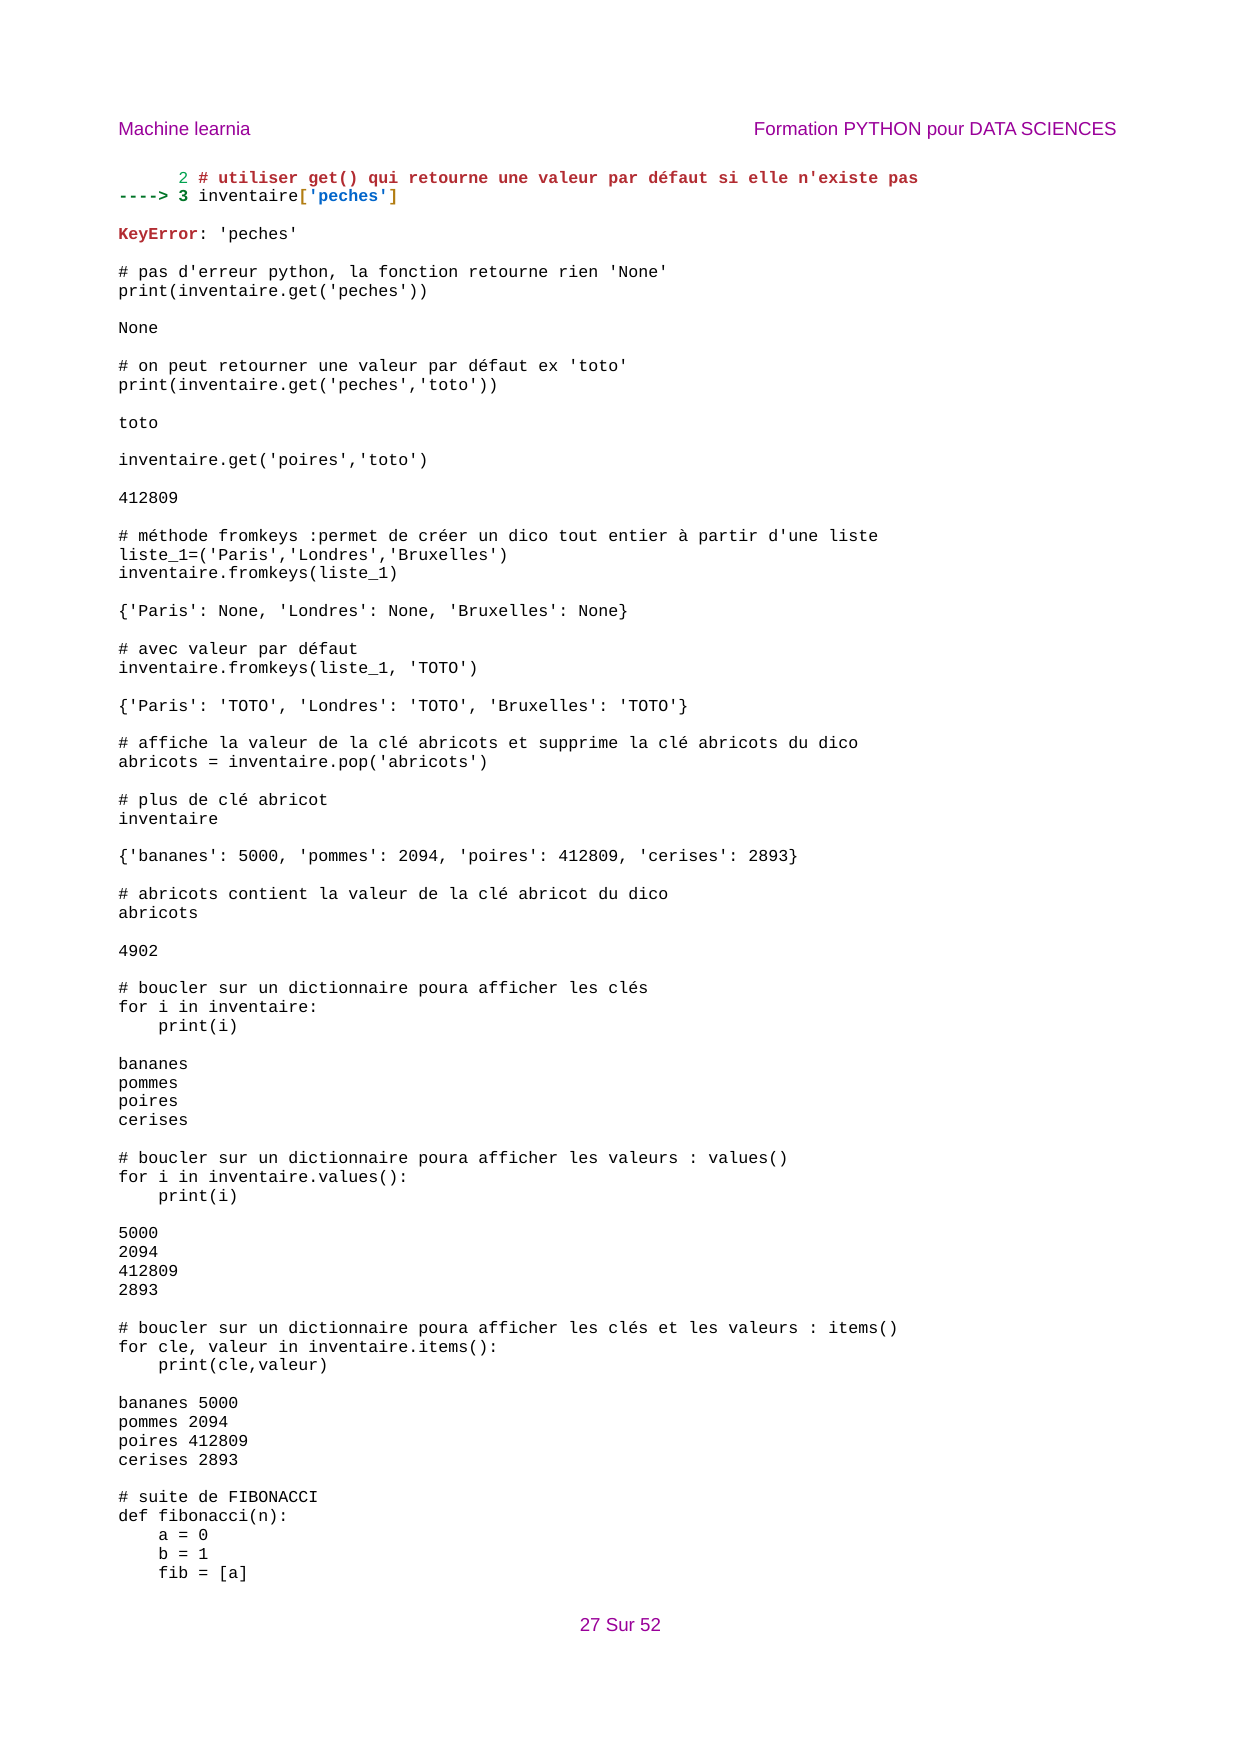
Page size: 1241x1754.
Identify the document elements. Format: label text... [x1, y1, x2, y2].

text 412809 [118, 490, 1122, 508]
text print(i) [118, 1187, 1122, 1206]
text # suite de FIBONACCI [118, 1489, 1122, 1508]
text print(cle,valeur) [118, 1357, 1122, 1376]
text for cle, valeur in inventaire.items(): [118, 1338, 1122, 1357]
text 4902 [118, 942, 1122, 961]
text # on peut retourner une valeur par défaut ex 'toto' [118, 358, 1122, 377]
text poires 412809 [118, 1432, 1122, 1451]
text inventaire.fromkeys(liste_1, 'TOTO') [118, 659, 1122, 678]
text # méthode fromkeys :permet de créer un dico tout entier à partir d'une liste [118, 527, 1122, 546]
text # plus de clé abricot [118, 791, 1122, 810]
text # affiche la valeur de la clé abricots et supprime la clé abricots du dico [118, 735, 1122, 754]
text pommes [118, 1074, 1122, 1093]
text abricots [118, 904, 1122, 923]
text # avec valeur par défaut [118, 641, 1122, 659]
text 2094 [118, 1244, 1122, 1263]
text inventaire.fromkeys(liste_1) [118, 565, 1122, 584]
text {'Paris': 'TOTO', 'Londres': 'TOTO', 'Bruxelles': 'TOTO'} [118, 697, 1122, 716]
text cerises [118, 1112, 1122, 1131]
text ----> 3 inventaire['peches'] [118, 188, 1122, 207]
text fib = [a] [118, 1564, 1122, 1583]
text bananes 5000 [118, 1395, 1122, 1413]
text # abricots contient la valeur de la clé abricot du dico [118, 886, 1122, 904]
text bananes [118, 1055, 1122, 1074]
text pommes 2094 [118, 1413, 1122, 1432]
text a = 0 [118, 1527, 1122, 1546]
text 5000 [118, 1225, 1122, 1244]
text {'Paris': None, 'Londres': None, 'Bruxelles': None} [118, 603, 1122, 622]
text print(inventaire.get('peches')) [118, 282, 1122, 301]
text abricots = inventaire.pop('abricots') [118, 754, 1122, 772]
text # boucler sur un dictionnaire poura afficher les valeurs : values() [118, 1149, 1122, 1168]
text # boucler sur un dictionnaire poura afficher les clés et les valeurs : items() [118, 1319, 1122, 1338]
text poires [118, 1093, 1122, 1112]
text # pas d'erreur python, la fonction retourne rien 'None' [118, 263, 1122, 282]
text liste_1=('Paris','Londres','Bruxelles') [118, 546, 1122, 565]
text b = 1 [118, 1546, 1122, 1564]
text print(i) [118, 1018, 1122, 1036]
text # boucler sur un dictionnaire poura afficher les clés [118, 980, 1122, 999]
text def fibonacci(n): [118, 1508, 1122, 1527]
text print(inventaire.get('peches','toto')) [118, 377, 1122, 395]
text 2 # utiliser get() qui retourne une valeur par défaut si elle n'existe pas [118, 169, 1122, 188]
text toto [118, 414, 1122, 433]
text KeyError: 'peches' [118, 226, 1122, 244]
text None [118, 320, 1122, 339]
text 412809 [118, 1263, 1122, 1282]
text cerises 2893 [118, 1451, 1122, 1470]
text for i in inventaire: [118, 999, 1122, 1018]
text 2893 [118, 1282, 1122, 1300]
text inventaire.get('poires','toto') [118, 452, 1122, 471]
text {'bananes': 5000, 'pommes': 2094, 'poires': 412809, 'cerises': 2893} [118, 848, 1122, 867]
text for i in inventaire.values(): [118, 1168, 1122, 1187]
text inventaire [118, 810, 1122, 829]
